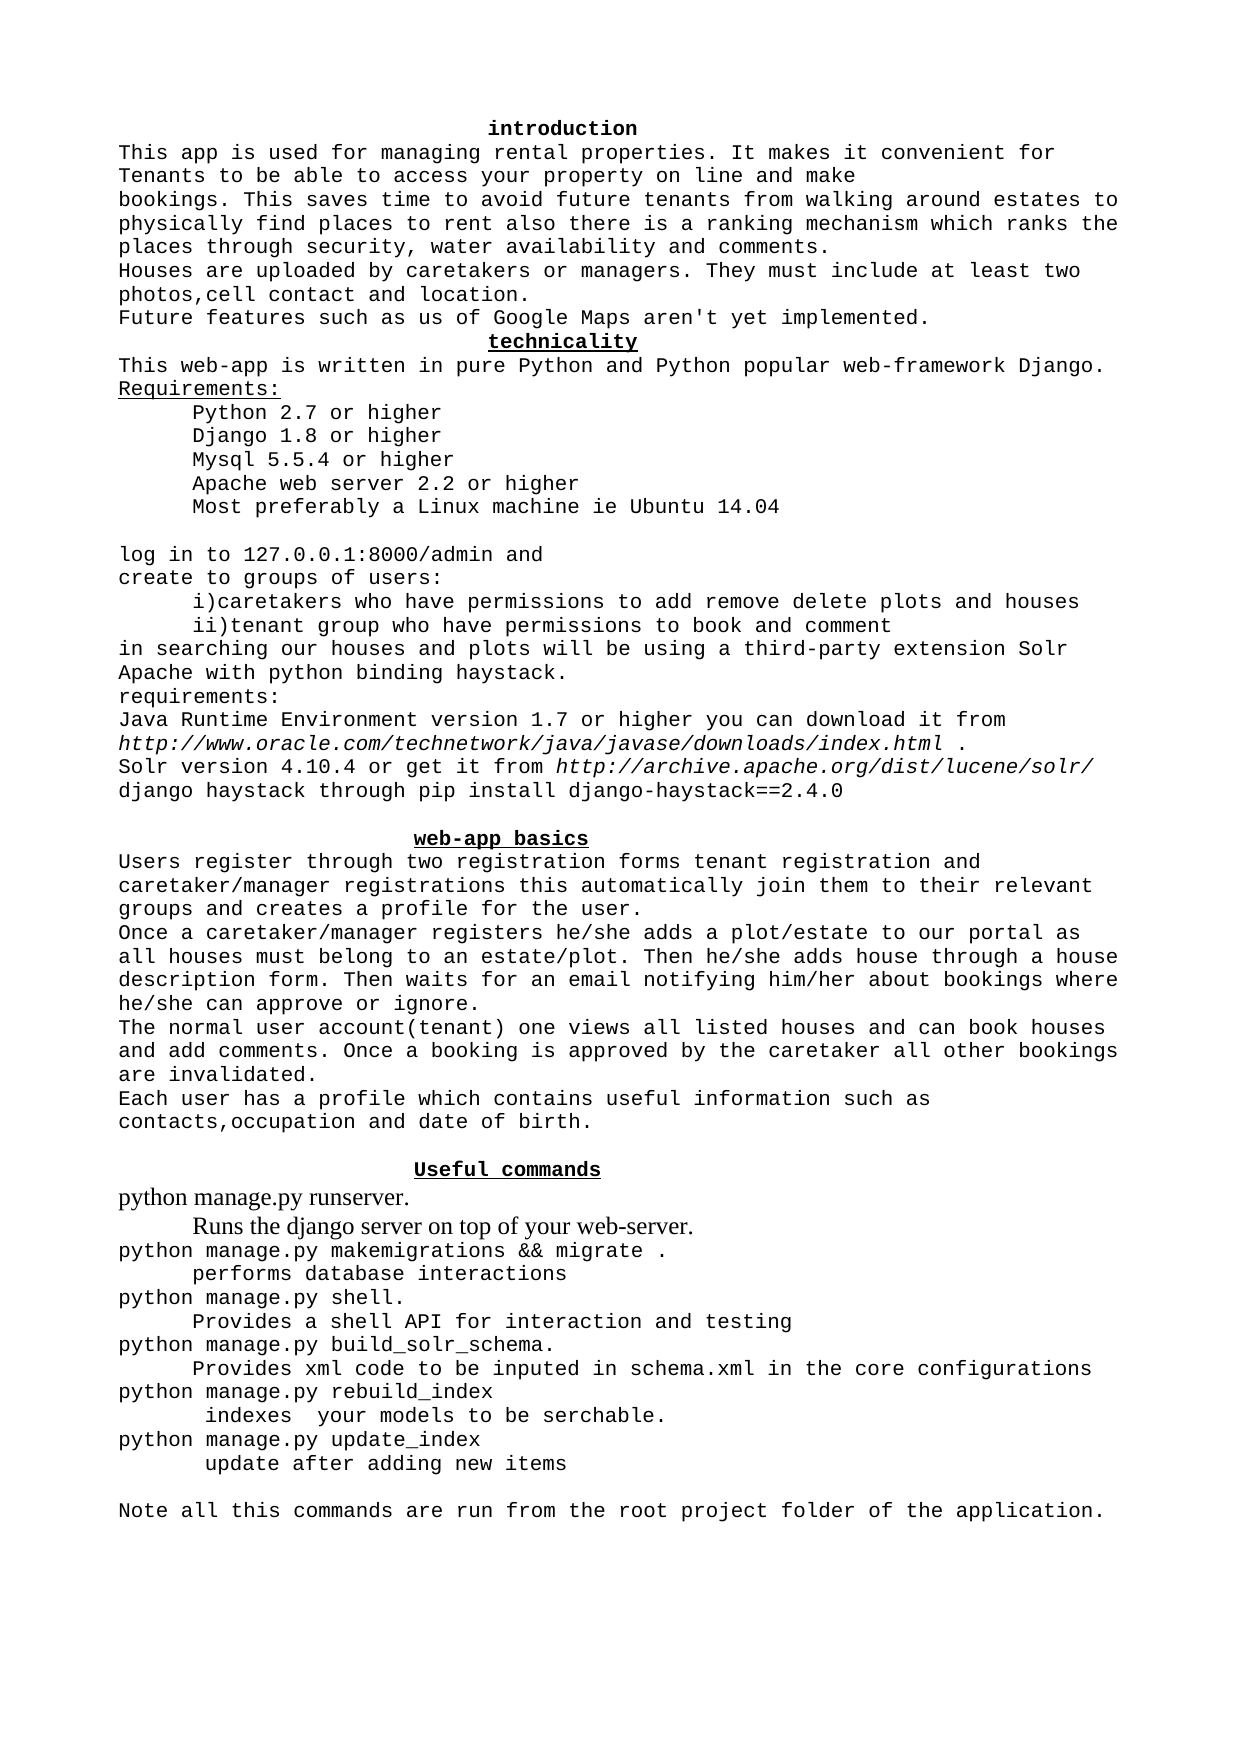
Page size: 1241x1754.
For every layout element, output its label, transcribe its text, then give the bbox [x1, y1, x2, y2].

text python manage.py rebuild_index [118, 1382, 1122, 1405]
text bookings. This saves time to avoid future tenants from walking around estates to physically find places to rent also there is a ranking mechanism which ranks the places through security, water availability and comments. [118, 189, 1122, 260]
text Provides a shell API for interaction and testing [118, 1311, 1122, 1334]
text technicality [118, 331, 1122, 354]
text Solr version 4.10.4 or get it from http://archive.apache.org/dist/lucene/solr/ [118, 757, 1122, 780]
text Django 1.8 or higher [118, 426, 1122, 449]
text introduction [118, 118, 1122, 142]
text Users register through two registration forms tenant registration and caretaker/manager registrations this automatically join them to their relevant groups and creates a profile for the user. [118, 851, 1122, 922]
text in searching our houses and plots will be using a third-party extension Solr Apache with python binding haystack. [118, 638, 1122, 686]
text Java Runtime Environment version 1.7 or higher you can download it from http://www.oracle.com/technetwork/java/javase/downloads/index.html . [118, 709, 1122, 757]
text Houses are uploaded by caretakers or managers. They must include at least two photos,cell contact and location. [118, 260, 1122, 307]
text requirements: [118, 686, 1122, 709]
text python manage.py shell. [118, 1287, 1122, 1311]
text Each user has a profile which contains useful information such as contacts,occupation and date of birth. [118, 1088, 1122, 1135]
text Mysql 5.5.4 or higher [118, 449, 1122, 473]
text python manage.py update_index [118, 1429, 1122, 1452]
text update after adding new items [118, 1452, 1122, 1476]
text This web-app is written in pure Python and Python popular web-framework Django. [118, 354, 1122, 378]
text Note all this commands are run from the root project folder of the application. [118, 1500, 1122, 1523]
text ii)tenant group who have permissions to book and comment [118, 615, 1122, 638]
text Most preferably a Linux machine ie Ubuntu 14.04 [118, 496, 1122, 520]
text performs database interactions [118, 1263, 1122, 1287]
text Future features such as us of Google Maps aren't yet implemented. [118, 307, 1122, 331]
text python manage.py build_solr_schema. [118, 1334, 1122, 1358]
text Provides xml code to be inputed in schema.xml in the core configurations [118, 1358, 1122, 1382]
text Requirements: [118, 378, 1122, 402]
text Apache web server 2.2 or higher [118, 473, 1122, 496]
text Once a caretaker/manager registers he/she adds a plot/estate to our portal as all houses must belong to an estate/plot. Then he/she adds house through a house description form. Then waits for an email notifying him/her about bookings where he/she can approve or ignore. [118, 922, 1122, 1017]
text python manage.py makemigrations && migrate . [118, 1240, 1122, 1263]
text web-app basics [118, 827, 1122, 851]
text Runs the django server on top of your web-server. [118, 1211, 1122, 1240]
text create to groups of users: [118, 567, 1122, 591]
text indexes your models to be serchable. [118, 1405, 1122, 1429]
text This app is used for managing rental properties. It makes it convenient for Tenants to be able to access your property on line and make [118, 142, 1122, 189]
text django haystack through pip install django-haystack==2.4.0 [118, 780, 1122, 804]
text The normal user account(tenant) one views all listed houses and can book houses and add comments. Once a booking is approved by the caretaker all other bookings are invalidated. [118, 1017, 1122, 1088]
text log in to 127.0.0.1:8000/admin and [118, 544, 1122, 567]
text python manage.py runserver. [118, 1182, 1122, 1211]
text Useful commands [118, 1158, 1122, 1182]
text Python 2.7 or higher [118, 402, 1122, 426]
text i)caretakers who have permissions to add remove delete plots and houses [118, 591, 1122, 615]
